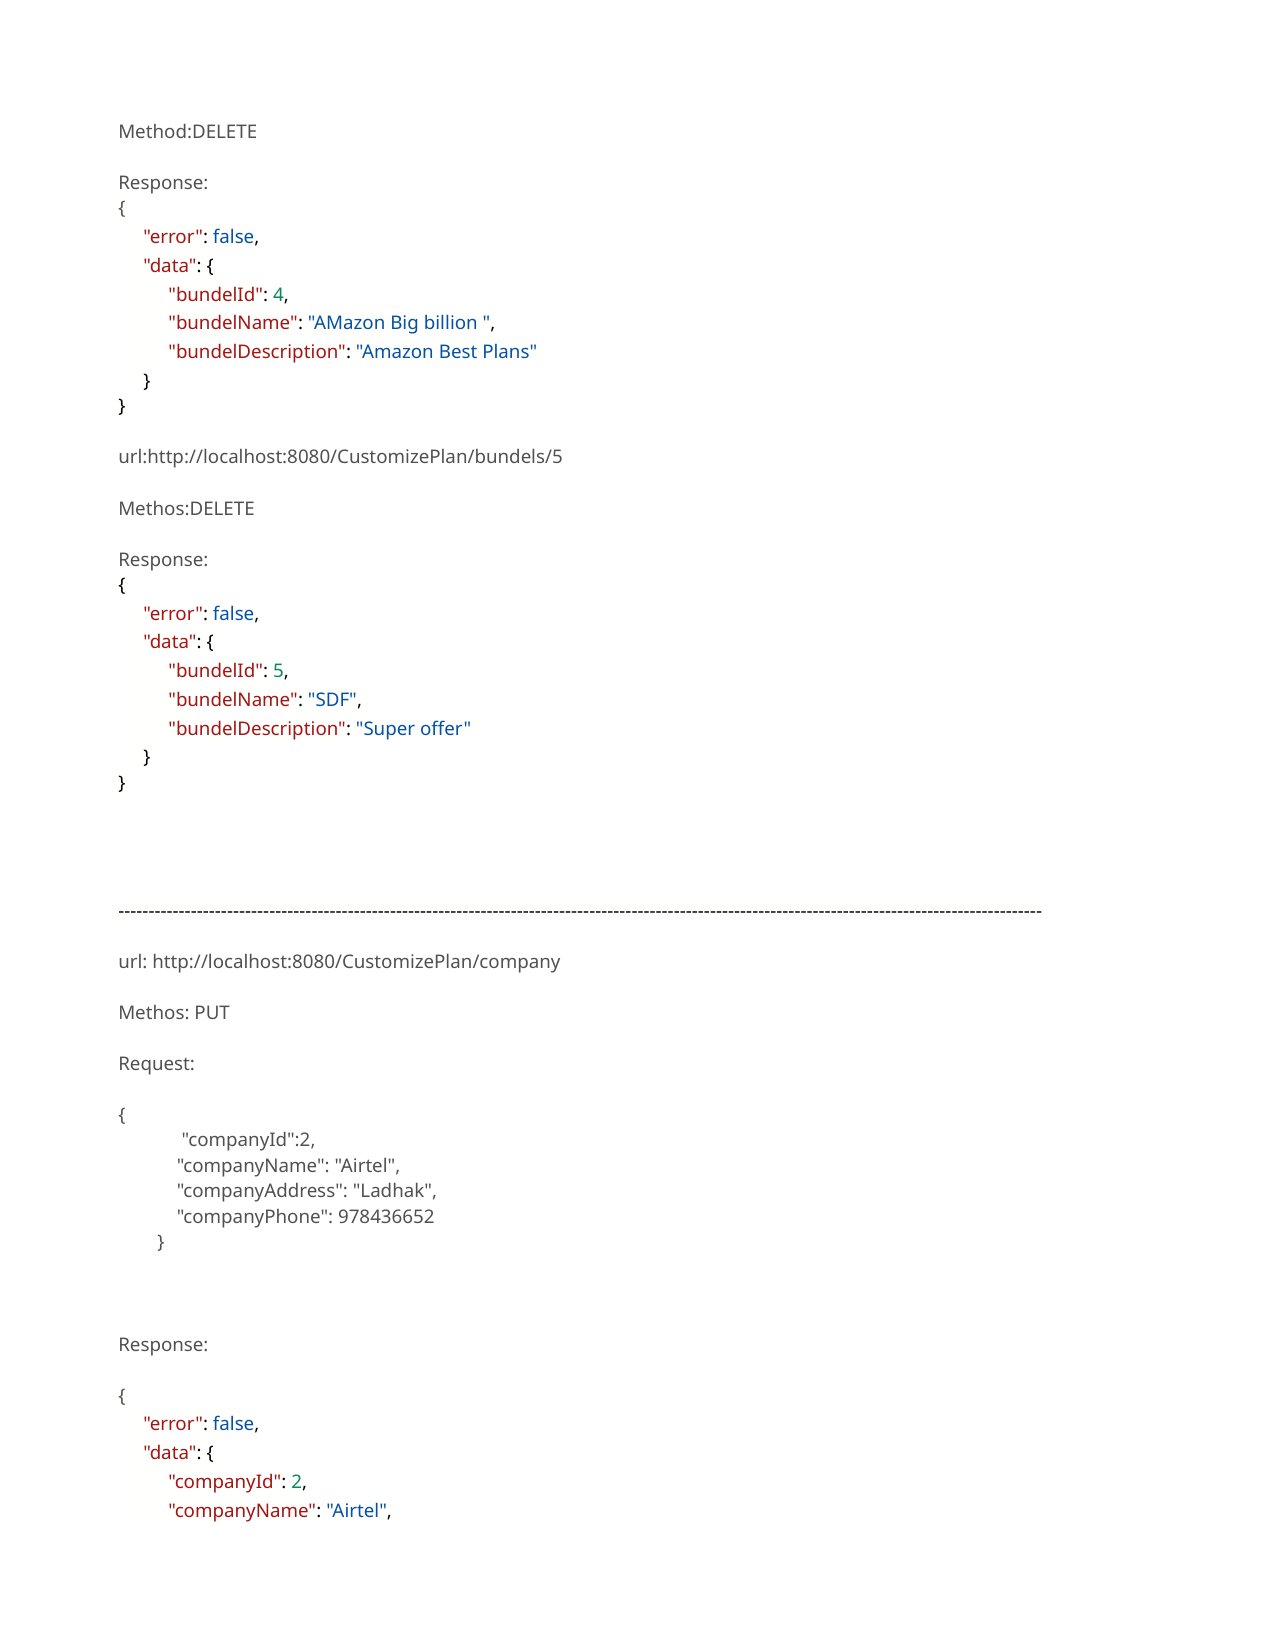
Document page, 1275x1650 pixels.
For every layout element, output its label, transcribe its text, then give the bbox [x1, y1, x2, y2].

text "bundelName": "AMazon Big billion ", [118, 306, 1157, 335]
text "bundelId": 5, [118, 654, 1157, 683]
text "data": { [118, 249, 1157, 278]
text Request: [118, 1050, 1157, 1076]
text "bundelName": "SDF", [118, 683, 1157, 712]
text { [118, 1101, 1157, 1127]
text "data": { [118, 626, 1157, 654]
text "companyId":2, [118, 1127, 1157, 1152]
text "error": false, [118, 597, 1157, 626]
text "companyPhone": 978436652 [118, 1203, 1157, 1229]
text "error": false, [118, 220, 1157, 249]
text Method:DELETE [118, 118, 1157, 144]
text } [118, 393, 1157, 418]
text Response: [118, 546, 1157, 571]
text { [118, 1382, 1157, 1407]
text "bundelDescription": "Amazon Best Plans" [118, 335, 1157, 364]
text "companyName": "Airtel", [118, 1494, 1157, 1522]
text "data": { [118, 1436, 1157, 1465]
text Methos: PUT [118, 999, 1157, 1024]
text --------------------------------------------------------------------------------------------------------------------------------------------------------- [118, 897, 1157, 922]
text "error": false, [118, 1407, 1157, 1436]
text "companyName": "Airtel", [118, 1152, 1157, 1178]
text "companyAddress": "Ladhak", [118, 1178, 1157, 1203]
text url: http://localhost:8080/CustomizePlan/company [118, 948, 1157, 973]
text } [118, 769, 1157, 795]
text { [118, 195, 1157, 220]
text "bundelDescription": "Super offer" [118, 712, 1157, 741]
text url:http://localhost:8080/CustomizePlan/bundels/5 [118, 444, 1157, 469]
text "companyId": 2, [118, 1465, 1157, 1494]
text } [118, 741, 1157, 769]
text } [118, 1229, 1157, 1254]
text } [118, 364, 1157, 393]
text Methos:DELETE [118, 495, 1157, 520]
text "bundelId": 4, [118, 278, 1157, 306]
text { [118, 571, 1157, 597]
text Response: [118, 1331, 1157, 1356]
text Response: [118, 169, 1157, 195]
